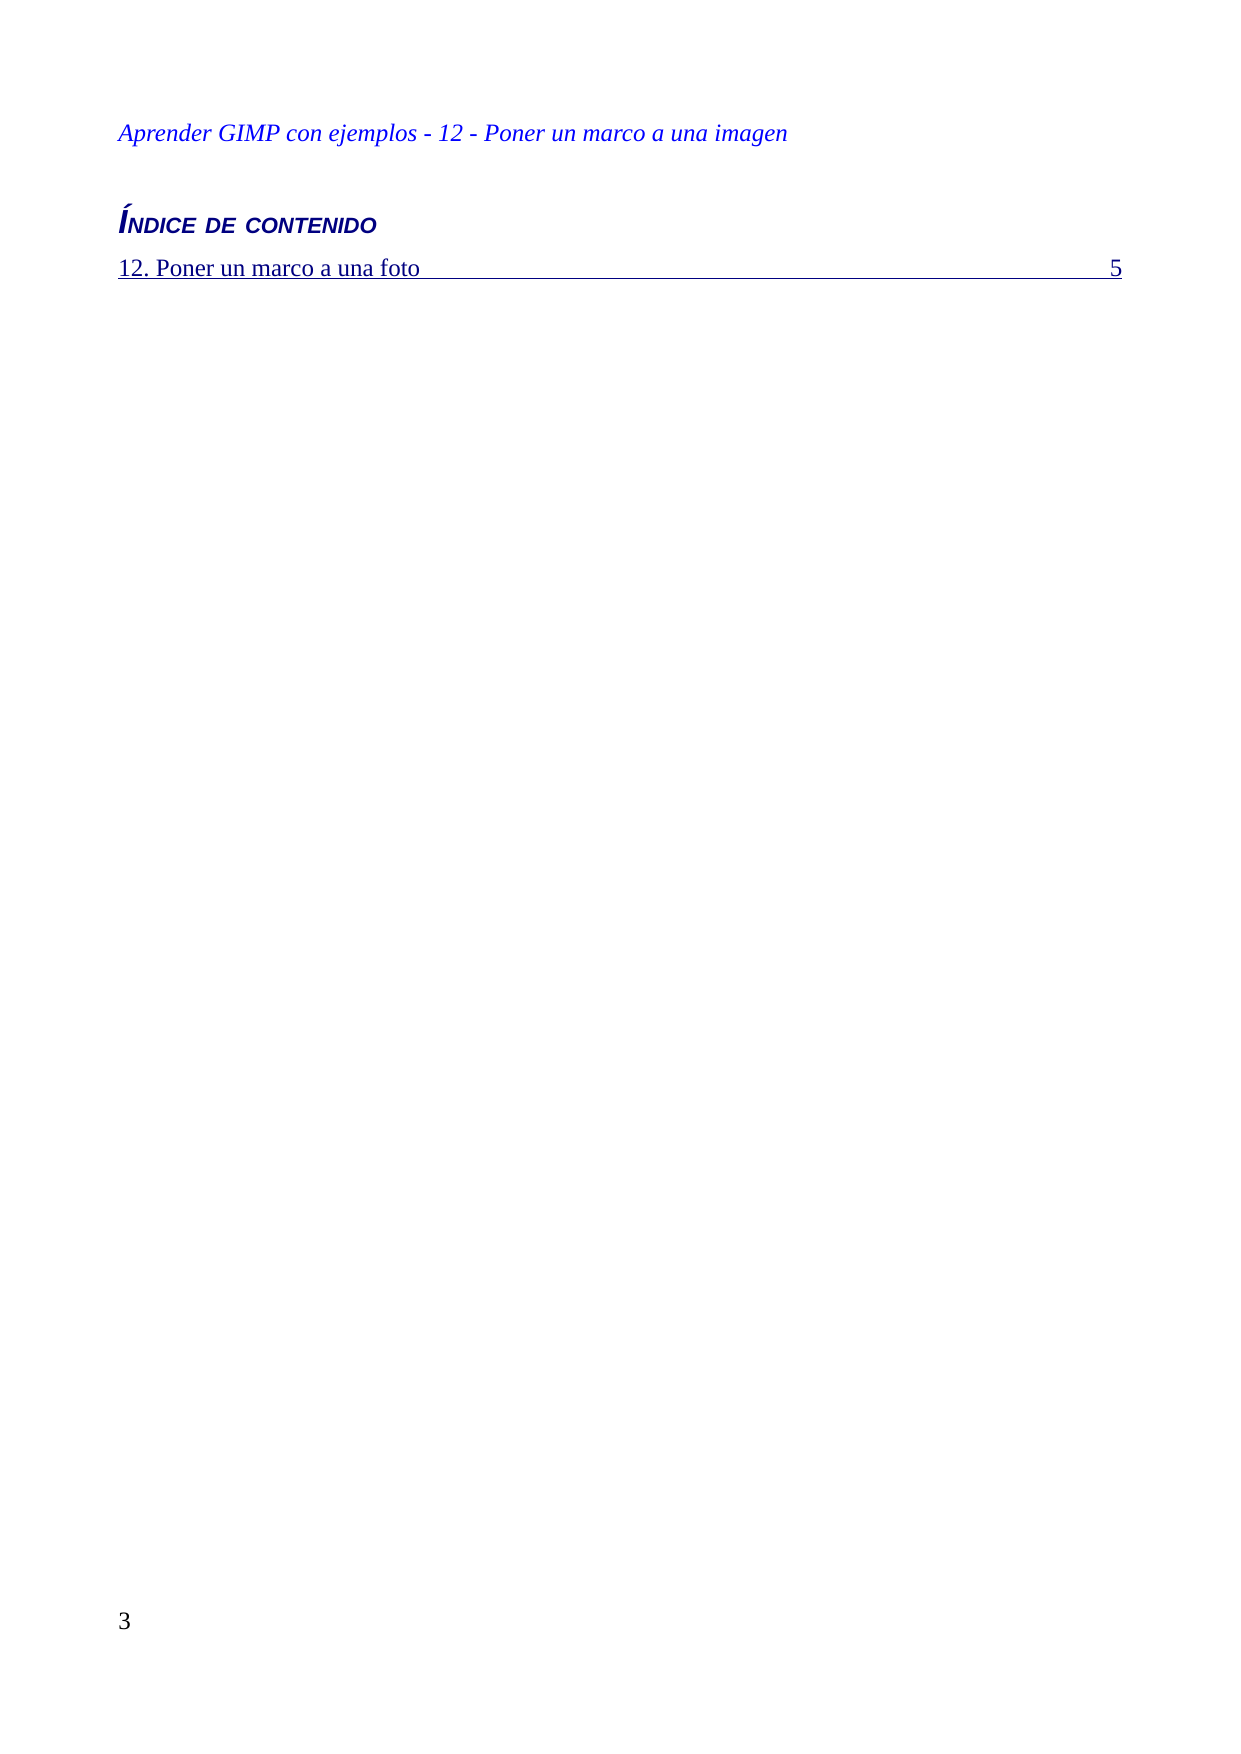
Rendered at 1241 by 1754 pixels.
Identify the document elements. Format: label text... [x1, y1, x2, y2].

text 12. Poner un marco a una foto 5 [118, 253, 1122, 278]
subtitle Índice de contenido [118, 202, 1122, 241]
